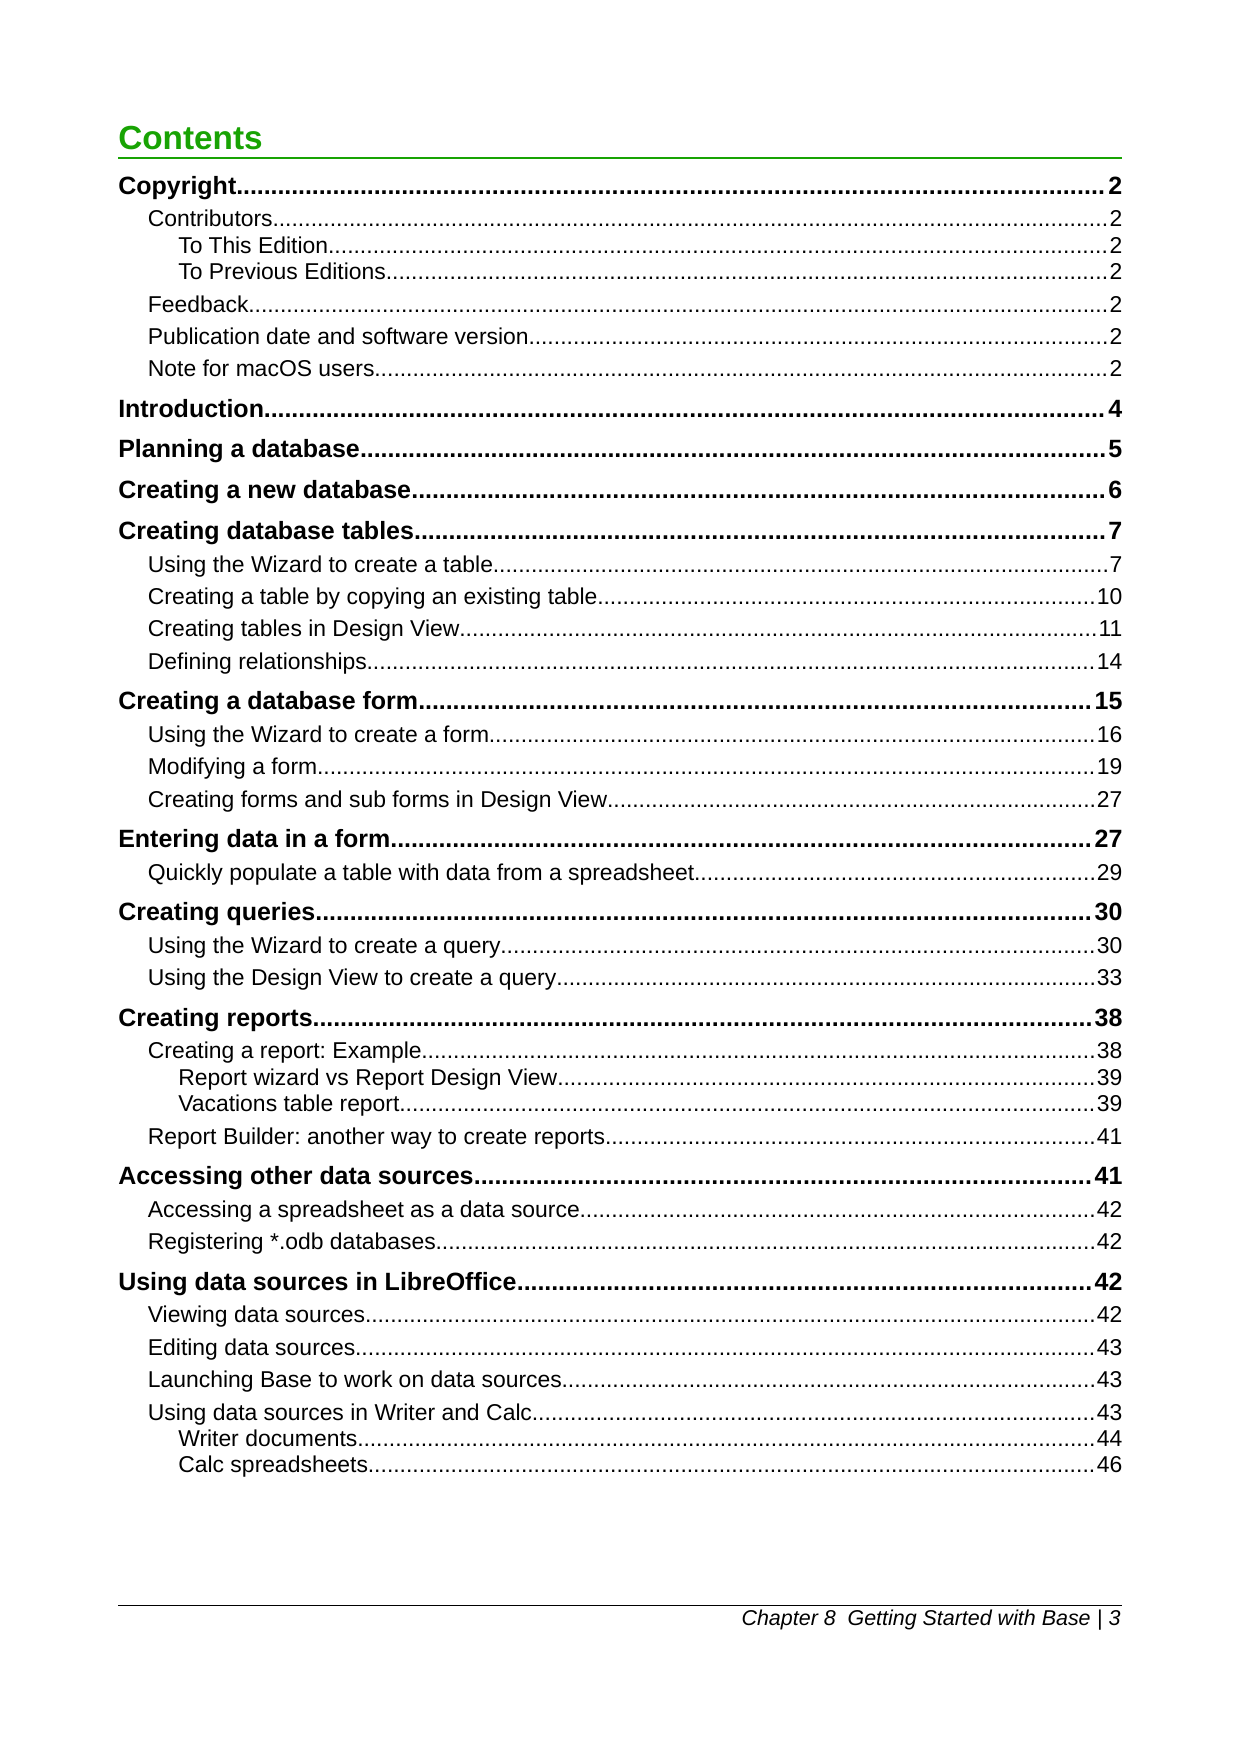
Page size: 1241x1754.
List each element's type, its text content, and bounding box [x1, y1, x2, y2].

text Using data sources in LibreOffice 42 [118, 1266, 1122, 1295]
text Accessing a spreadsheet as a data source 42 [148, 1196, 1122, 1222]
text Using the Wizard to create a form 16 [148, 721, 1122, 747]
text Quickly populate a table with data from a spreadsheet 29 [148, 859, 1122, 885]
text Creating reports 38 [118, 1003, 1122, 1031]
text Contributors 2 [148, 205, 1122, 232]
text Note for macOS users 2 [148, 355, 1122, 382]
text Modifying a form 19 [148, 753, 1122, 780]
text Using the Design View to create a query 33 [148, 964, 1122, 991]
text Planning a database 5 [118, 434, 1122, 463]
text Creating database tables 7 [118, 516, 1122, 544]
text Creating queries 30 [118, 897, 1122, 926]
text Registering *.odb databases 42 [148, 1228, 1122, 1254]
text Viewing data sources 42 [148, 1301, 1122, 1328]
text Vacations table report 39 [178, 1090, 1122, 1117]
subtitle Contents [118, 118, 1122, 157]
text Report Builder: another way to create reports 41 [148, 1123, 1122, 1149]
text Creating forms and sub forms in Design View 27 [148, 786, 1122, 812]
text Editing data sources 43 [148, 1334, 1122, 1360]
text Creating a database form 15 [118, 686, 1122, 715]
text Introduction 4 [118, 394, 1122, 422]
text Writer documents 44 [178, 1425, 1122, 1451]
text To Previous Editions 2 [178, 258, 1122, 284]
text Publication date and software version 2 [148, 323, 1122, 349]
text Using data sources in Writer and Calc 43 [148, 1398, 1122, 1425]
text Copyright 2 [118, 171, 1122, 199]
text Feedback 2 [148, 291, 1122, 317]
text Using the Wizard to create a query 30 [148, 932, 1122, 958]
text Entering data in a form 27 [118, 824, 1122, 853]
text Report wizard vs Report Design View 39 [178, 1064, 1122, 1090]
text Creating tables in Design View 11 [148, 615, 1122, 642]
text Creating a table by copying an existing table 10 [148, 583, 1122, 609]
text Calc spreadsheets 46 [178, 1451, 1122, 1477]
text Launching Base to work on data sources 43 [148, 1366, 1122, 1392]
text Defining relationships 14 [148, 648, 1122, 674]
text Creating a report: Example 38 [148, 1037, 1122, 1064]
text Using the Wizard to create a table 7 [148, 551, 1122, 577]
text Accessing other data sources 41 [118, 1161, 1122, 1190]
text To This Edition 2 [178, 232, 1122, 258]
text Creating a new database 6 [118, 475, 1122, 504]
